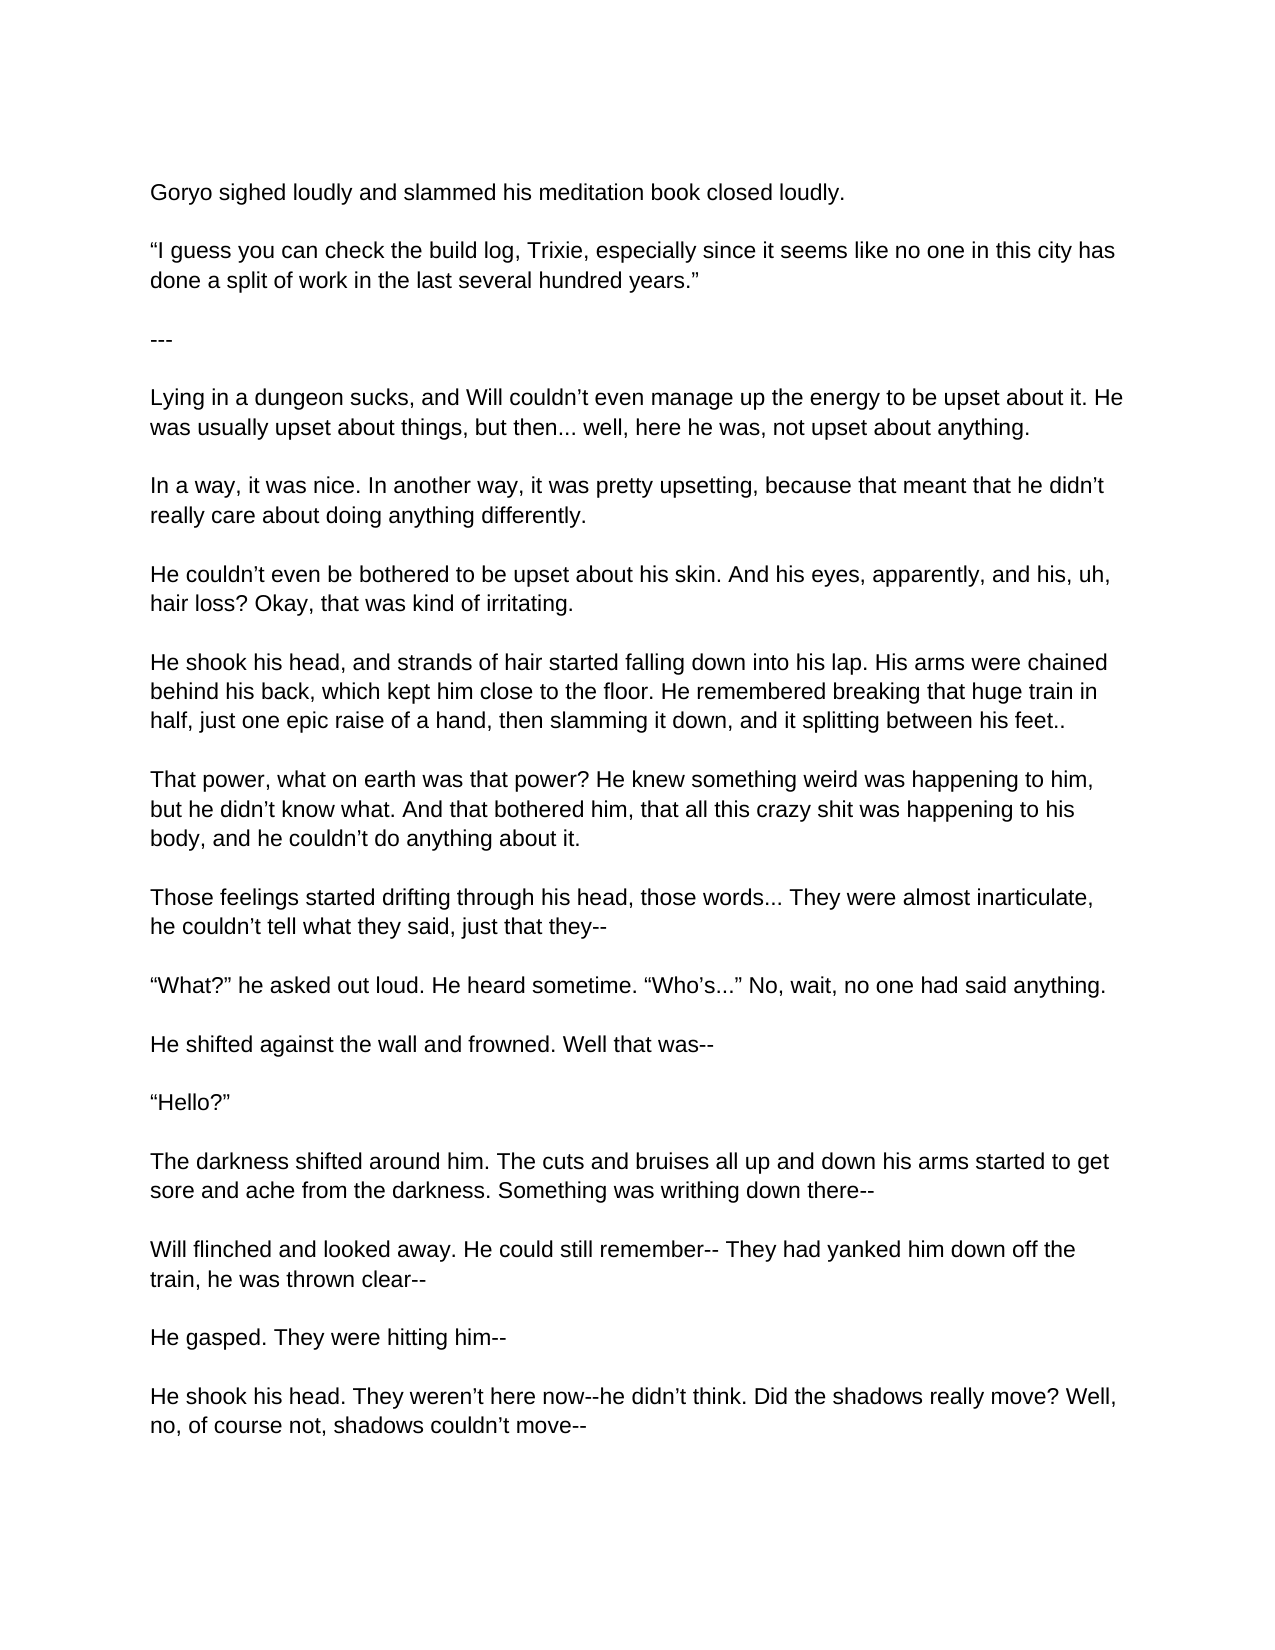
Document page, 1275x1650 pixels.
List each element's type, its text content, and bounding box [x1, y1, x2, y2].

text He shook his head. They weren’t here now--he didn’t think. Did the shadows really move? Well, no, of course not, shadows couldn’t move-- [150, 1384, 1125, 1439]
text “I guess you can check the build log, Trixie, especially since it seems like no one in this city has done a split of work in the last several hundred years.” [150, 238, 1125, 293]
text Goryo sighed loudly and slammed his meditation book closed loudly. [150, 179, 1125, 205]
text He couldn’t even be bothered to be upset about his skin. And his eyes, apparently, and his, uh, hair loss? Okay, that was kind of irritating. [150, 561, 1125, 616]
text Will flinched and looked away. He could still remember-- They had yanked him down off the train, he was thrown clear-- [150, 1237, 1125, 1292]
text “Hello?” [150, 1090, 1125, 1116]
text He gasped. They were hitting him-- [150, 1325, 1125, 1351]
text Lying in a dungeon sucks, and Will couldn’t even manage up the energy to be upset about it. He was usually upset about things, but then... well, here he was, not upset about anything. [150, 385, 1125, 440]
text He shook his head, and strands of hair started falling down into his lap. His arms were chained behind his back, which kept him close to the floor. He remembered breaking that huge train in half, just one epic raise of a hand, then slamming it down, and it splitting between his feet.. [150, 649, 1125, 734]
text The darkness shifted around him. The cuts and bruises all up and down his arms started to get sore and ache from the darkness. Something was writhing down there-- [150, 1149, 1125, 1204]
text “What?” he asked out loud. He heard sometime. “Who’s...” No, wait, no one had said anything. [150, 972, 1125, 998]
text Those feelings started drifting through his head, those words... They were almost inarticulate, he couldn’t tell what they said, just that they-- [150, 884, 1125, 939]
text That power, what on earth was that power? He knew something weird was happening to him, but he didn’t know what. And that bothered him, that all this crazy shit was happening to his body, and he couldn’t do anything about it. [150, 767, 1125, 851]
text In a way, it was nice. In another way, it was pretty upsetting, because that meant that he didn’t really care about doing anything differently. [150, 473, 1125, 528]
text --- [150, 326, 1125, 352]
text He shifted against the wall and frowned. Well that was-- [150, 1031, 1125, 1057]
